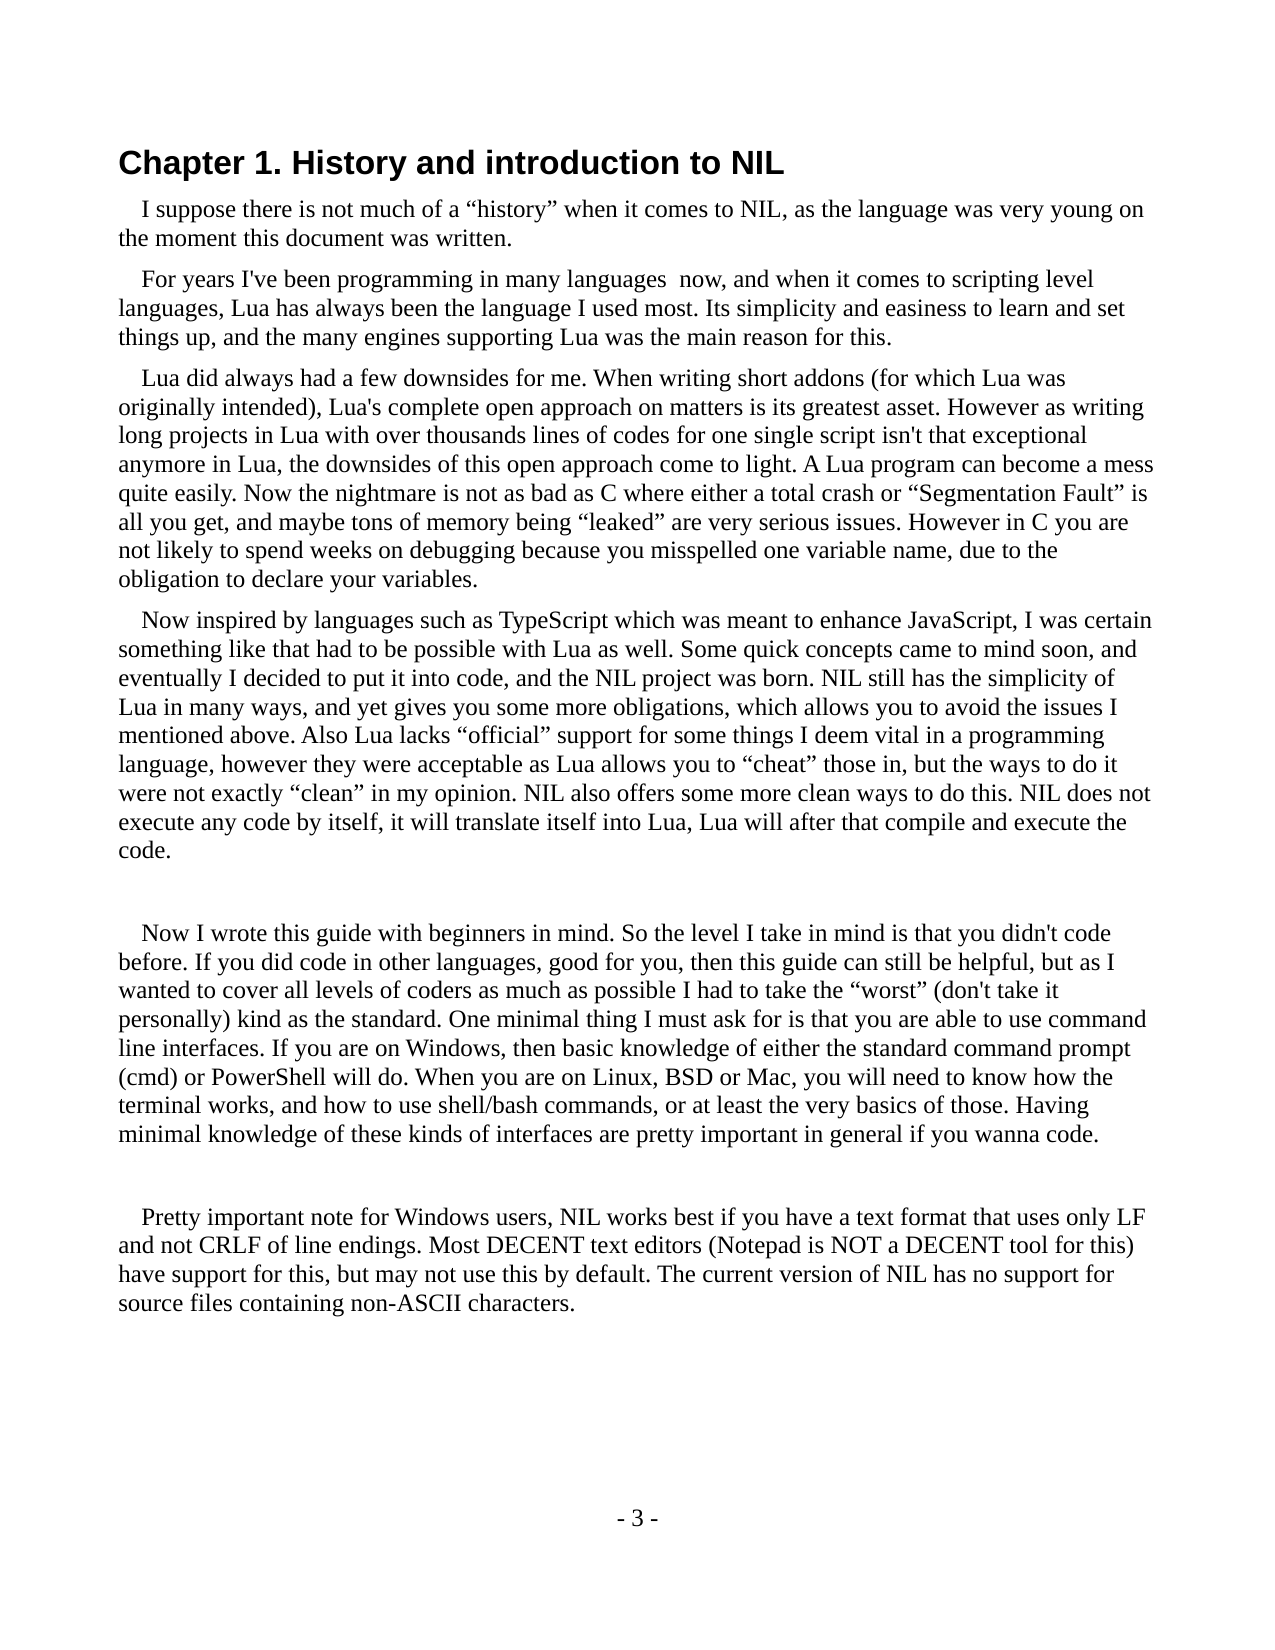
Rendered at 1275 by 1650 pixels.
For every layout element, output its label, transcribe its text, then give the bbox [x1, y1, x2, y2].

text For years I've been programming in many languages now, and when it comes to scripting level languages, Lua has always been the language I used most. Its simplicity and easiness to learn and set things up, and the many engines supporting Lua was the main reason for this. [118, 264, 1157, 351]
text I suppose there is not much of a “history” when it comes to NIL, as the language was very young on the moment this document was written. [118, 194, 1157, 252]
text Pretty important note for Windows users, NIL works best if you have a text format that uses only LF and not CRLF of line endings. Most DECENT text editors (Notepad is NOT a DECENT tool for this) have support for this, but may not use this by default. The current version of NIL has no support for source files containing non-ASCII characters. [118, 1202, 1157, 1317]
subtitle Chapter 1. History and introduction to NIL [118, 143, 1157, 182]
text Now inspired by languages such as TypeScript which was meant to enhance JavaScript, I was certain something like that had to be possible with Lua as well. Some quick concepts came to mind soon, and eventually I decided to put it into code, and the NIL project was born. NIL still has the simplicity of Lua in many ways, and yet gives you some more obligations, which allows you to avoid the issues I mentioned above. Also Lua lacks “official” support for some things I deem vital in a programming language, however they were acceptable as Lua allows you to “cheat” those in, but the ways to do it were not exactly “clean” in my opinion. NIL also offers some more clean ways to do this. NIL does not execute any code by itself, it will translate itself into Lua, Lua will after that compile and execute the code. [118, 606, 1157, 864]
text Lua did always had a few downsides for me. When writing short addons (for which Lua was originally intended), Lua's complete open approach on matters is its greatest asset. However as writing long projects in Lua with over thousands lines of codes for one single script isn't that exceptional anymore in Lua, the downsides of this open approach come to light. A Lua program can become a mess quite easily. Now the nightmare is not as bad as C where either a total crash or “Segmentation Fault” is all you get, and maybe tons of memory being “leaked” are very serious issues. However in C you are not likely to spend weeks on debugging because you misspelled one variable name, due to the obligation to declare your variables. [118, 363, 1157, 593]
text Now I wrote this guide with beginners in mind. So the level I take in mind is that you didn't code before. If you did code in other languages, good for you, then this guide can still be helpful, but as I wanted to cover all levels of coders as much as possible I had to take the “worst” (don't take it personally) kind as the standard. One minimal thing I must ask for is that you are able to use command line interfaces. If you are on Windows, then basic knowledge of either the standard command prompt (cmd) or PowerShell will do. When you are on Linux, BSD or Mac, you will need to know how the terminal works, and how to use shell/bash commands, or at least the very basics of those. Having minimal knowledge of these kinds of interfaces are pretty important in general if you wanna code. [118, 918, 1157, 1148]
